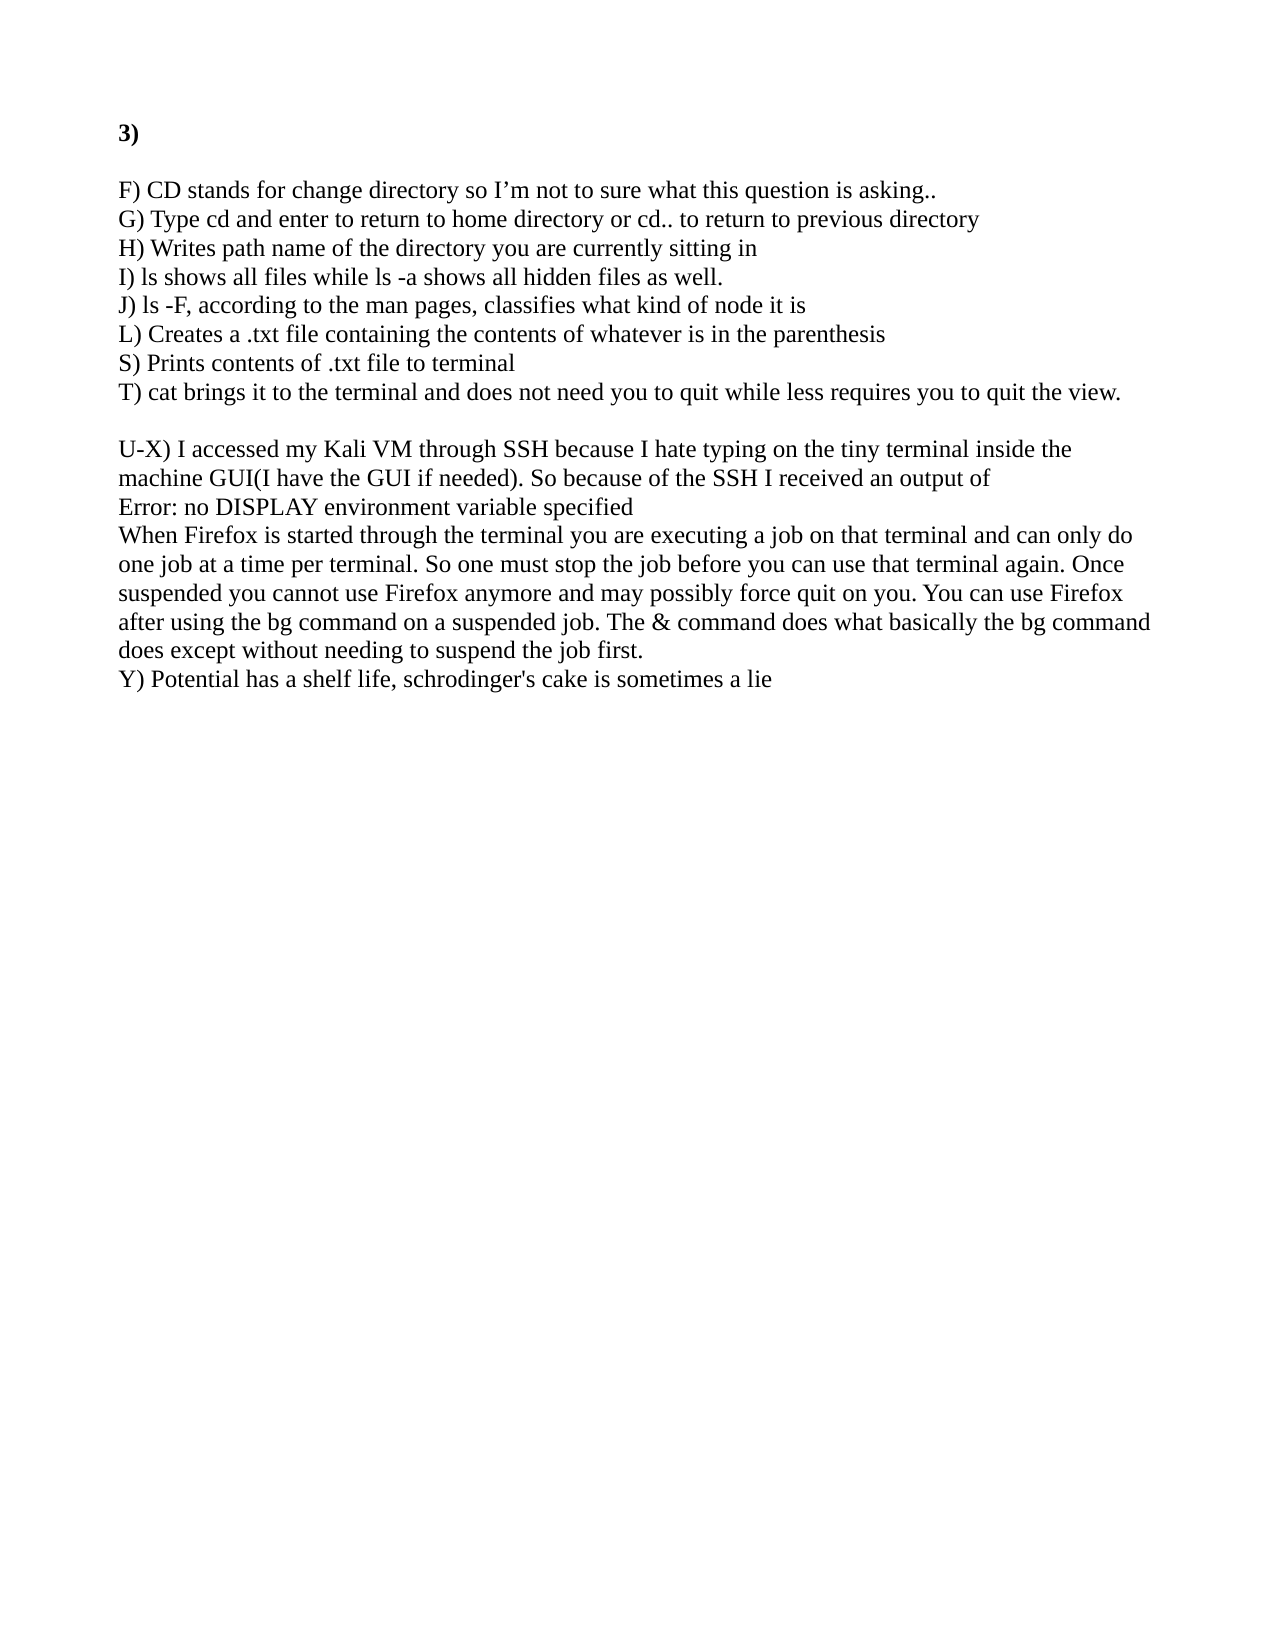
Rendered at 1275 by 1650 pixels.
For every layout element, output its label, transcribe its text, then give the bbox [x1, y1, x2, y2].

text F) CD stands for change directory so I’m not to sure what this question is asking.. [118, 176, 1157, 204]
text T) cat brings it to the terminal and does not need you to quit while less requires you to quit the view. [118, 377, 1157, 406]
text When Firefox is started through the terminal you are executing a job on that terminal and can only do one job at a time per terminal. So one must stop the job before you can use that terminal again. Once suspended you cannot use Firefox anymore and may possibly force quit on you. You can use Firefox after using the bg command on a suspended job. The & command does what basically the bg command does except without needing to suspend the job first. [118, 521, 1157, 664]
text U-X) I accessed my Kali VM through SSH because I hate typing on the tiny terminal inside the machine GUI(I have the GUI if needed). So because of the SSH I received an output of [118, 434, 1157, 492]
text L) Creates a .txt file containing the contents of whatever is in the parenthesis [118, 319, 1157, 348]
text H) Writes path name of the directory you are currently sitting in [118, 233, 1157, 262]
text I) ls shows all files while ls -a shows all hidden files as well. [118, 262, 1157, 291]
text Error: no DISPLAY environment variable specified [118, 492, 1157, 521]
text Y) Potential has a shelf life, schrodinger's cake is sometimes a lie [118, 664, 1157, 693]
text J) ls -F, according to the man pages, classifies what kind of node it is [118, 291, 1157, 319]
text G) Type cd and enter to return to home directory or cd.. to return to previous directory [118, 204, 1157, 233]
text 3) [118, 118, 1157, 147]
text S) Prints contents of .txt file to terminal [118, 348, 1157, 377]
